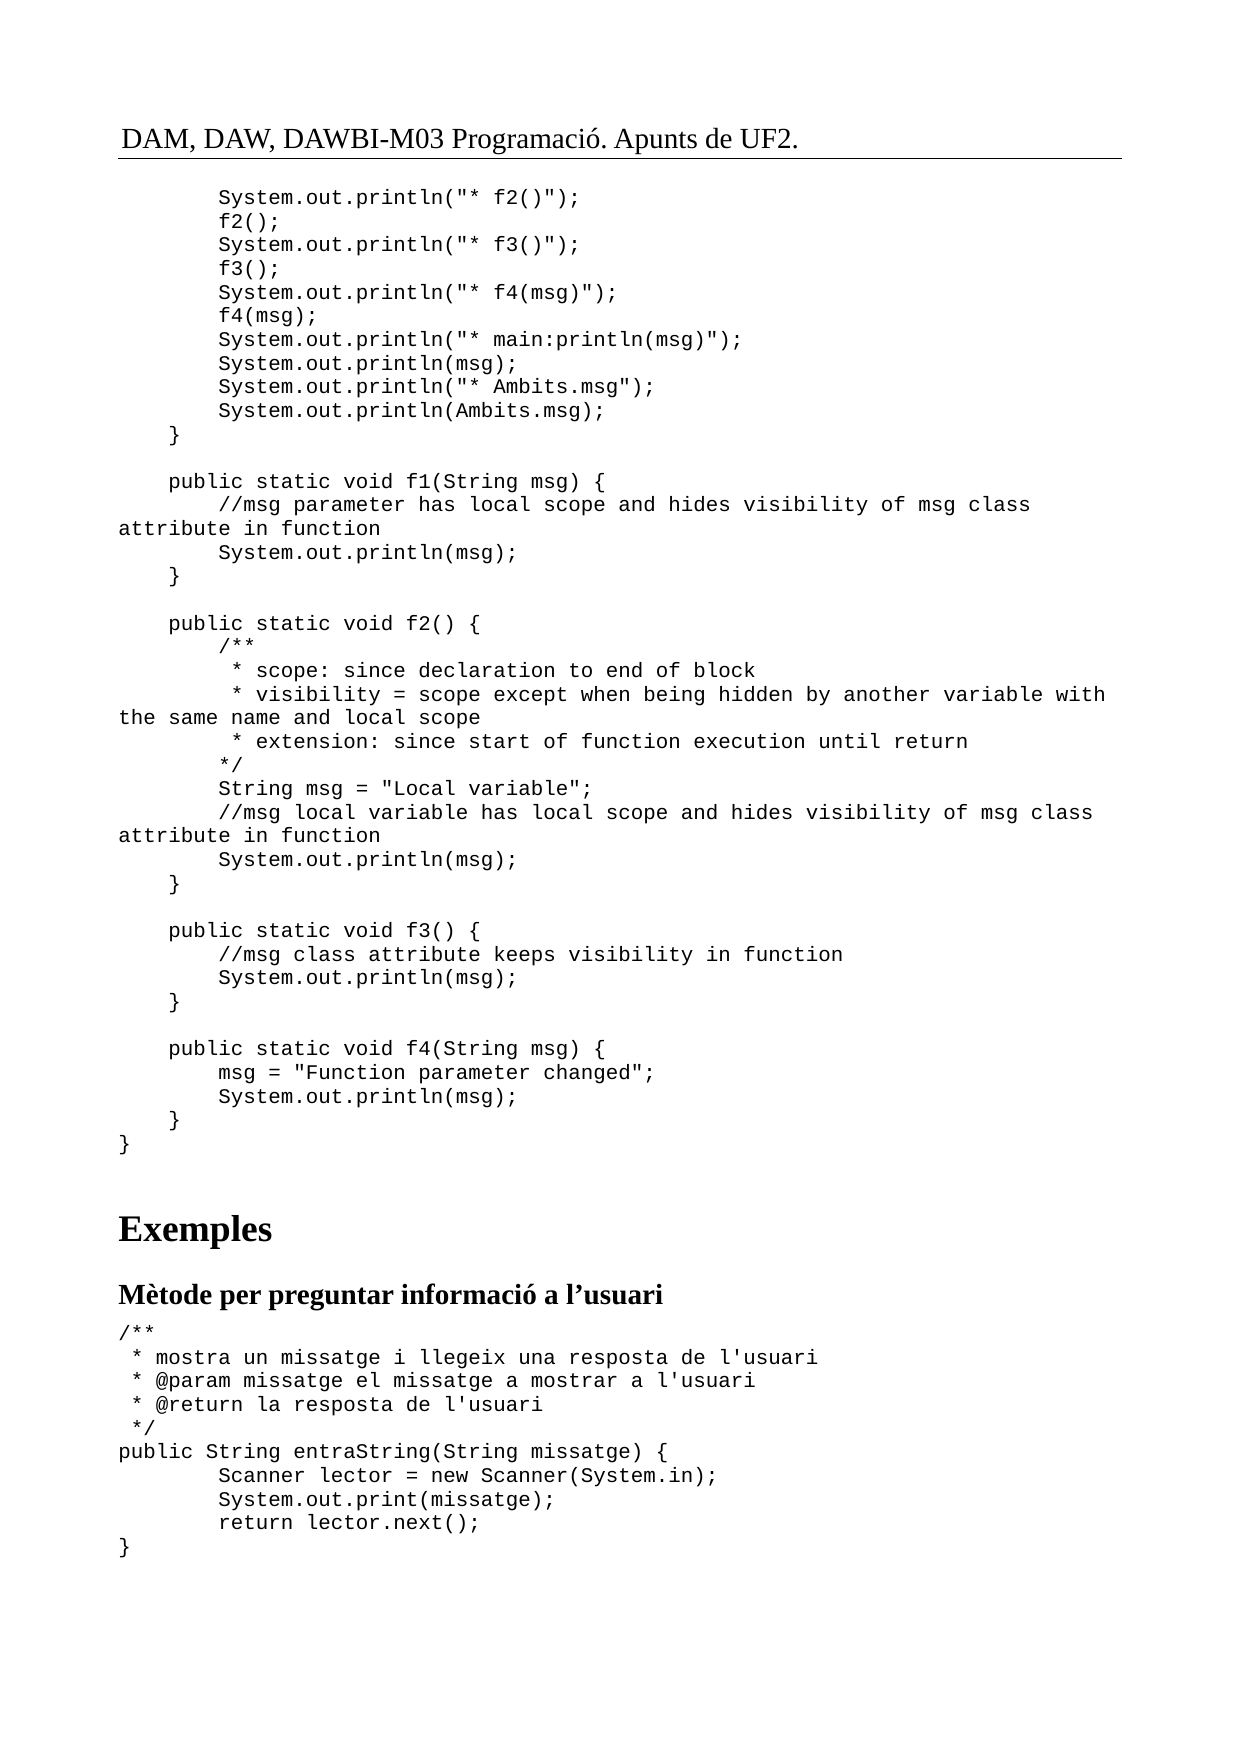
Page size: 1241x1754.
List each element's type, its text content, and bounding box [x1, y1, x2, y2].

text System.out.println("* f2()"); [118, 187, 1122, 211]
text * scope: since declaration to end of block [118, 660, 1122, 684]
text System.out.println(msg); [118, 967, 1122, 991]
text f3(); [118, 258, 1122, 282]
text * mostra un missatge i llegeix una resposta de l'usuari [118, 1347, 1122, 1370]
text } [118, 565, 1122, 589]
text //msg class attribute keeps visibility in function [118, 944, 1122, 967]
text /** [118, 636, 1122, 660]
text System.out.println(msg); [118, 1086, 1122, 1109]
text public static void f3() { [118, 920, 1122, 944]
text System.out.println(msg); [118, 542, 1122, 565]
text System.out.println(Ambits.msg); [118, 400, 1122, 423]
text */ [118, 754, 1122, 778]
text System.out.println("* f4(msg)"); [118, 282, 1122, 305]
text * extension: since start of function execution until return [118, 731, 1122, 754]
text * @return la resposta de l'usuari [118, 1394, 1122, 1418]
text public static void f1(String msg) { [118, 471, 1122, 494]
text System.out.println("* Ambits.msg"); [118, 376, 1122, 400]
text * visibility = scope except when being hidden by another variable with the same name and local scope [118, 684, 1122, 731]
text } [118, 1109, 1122, 1133]
text } [118, 873, 1122, 896]
text //msg parameter has local scope and hides visibility of msg class attribute in function [118, 494, 1122, 542]
text } [118, 423, 1122, 447]
text System.out.println(msg); [118, 849, 1122, 873]
text /** [118, 1323, 1122, 1347]
text } [118, 1536, 1122, 1559]
text public static void f2() { [118, 613, 1122, 636]
text public static void f4(String msg) { [118, 1038, 1122, 1062]
text System.out.print(missatge); [118, 1489, 1122, 1512]
subtitle Exemples [118, 1207, 1122, 1250]
text public String entraString(String missatge) { [118, 1441, 1122, 1465]
text System.out.println("* f3()"); [118, 234, 1122, 258]
subtitle Mètode per preguntar informació a l’usuari [118, 1277, 1122, 1311]
text System.out.println(msg); [118, 353, 1122, 376]
text Scanner lector = new Scanner(System.in); [118, 1465, 1122, 1489]
text f2(); [118, 211, 1122, 234]
text msg = "Function parameter changed"; [118, 1062, 1122, 1086]
text * @param missatge el missatge a mostrar a l'usuari [118, 1370, 1122, 1394]
text String msg = "Local variable"; [118, 778, 1122, 802]
text */ [118, 1418, 1122, 1441]
text } [118, 1133, 1122, 1157]
text return lector.next(); [118, 1512, 1122, 1536]
text //msg local variable has local scope and hides visibility of msg class attribute in function [118, 802, 1122, 849]
text f4(msg); [118, 305, 1122, 329]
text } [118, 991, 1122, 1015]
text System.out.println("* main:println(msg)"); [118, 329, 1122, 353]
